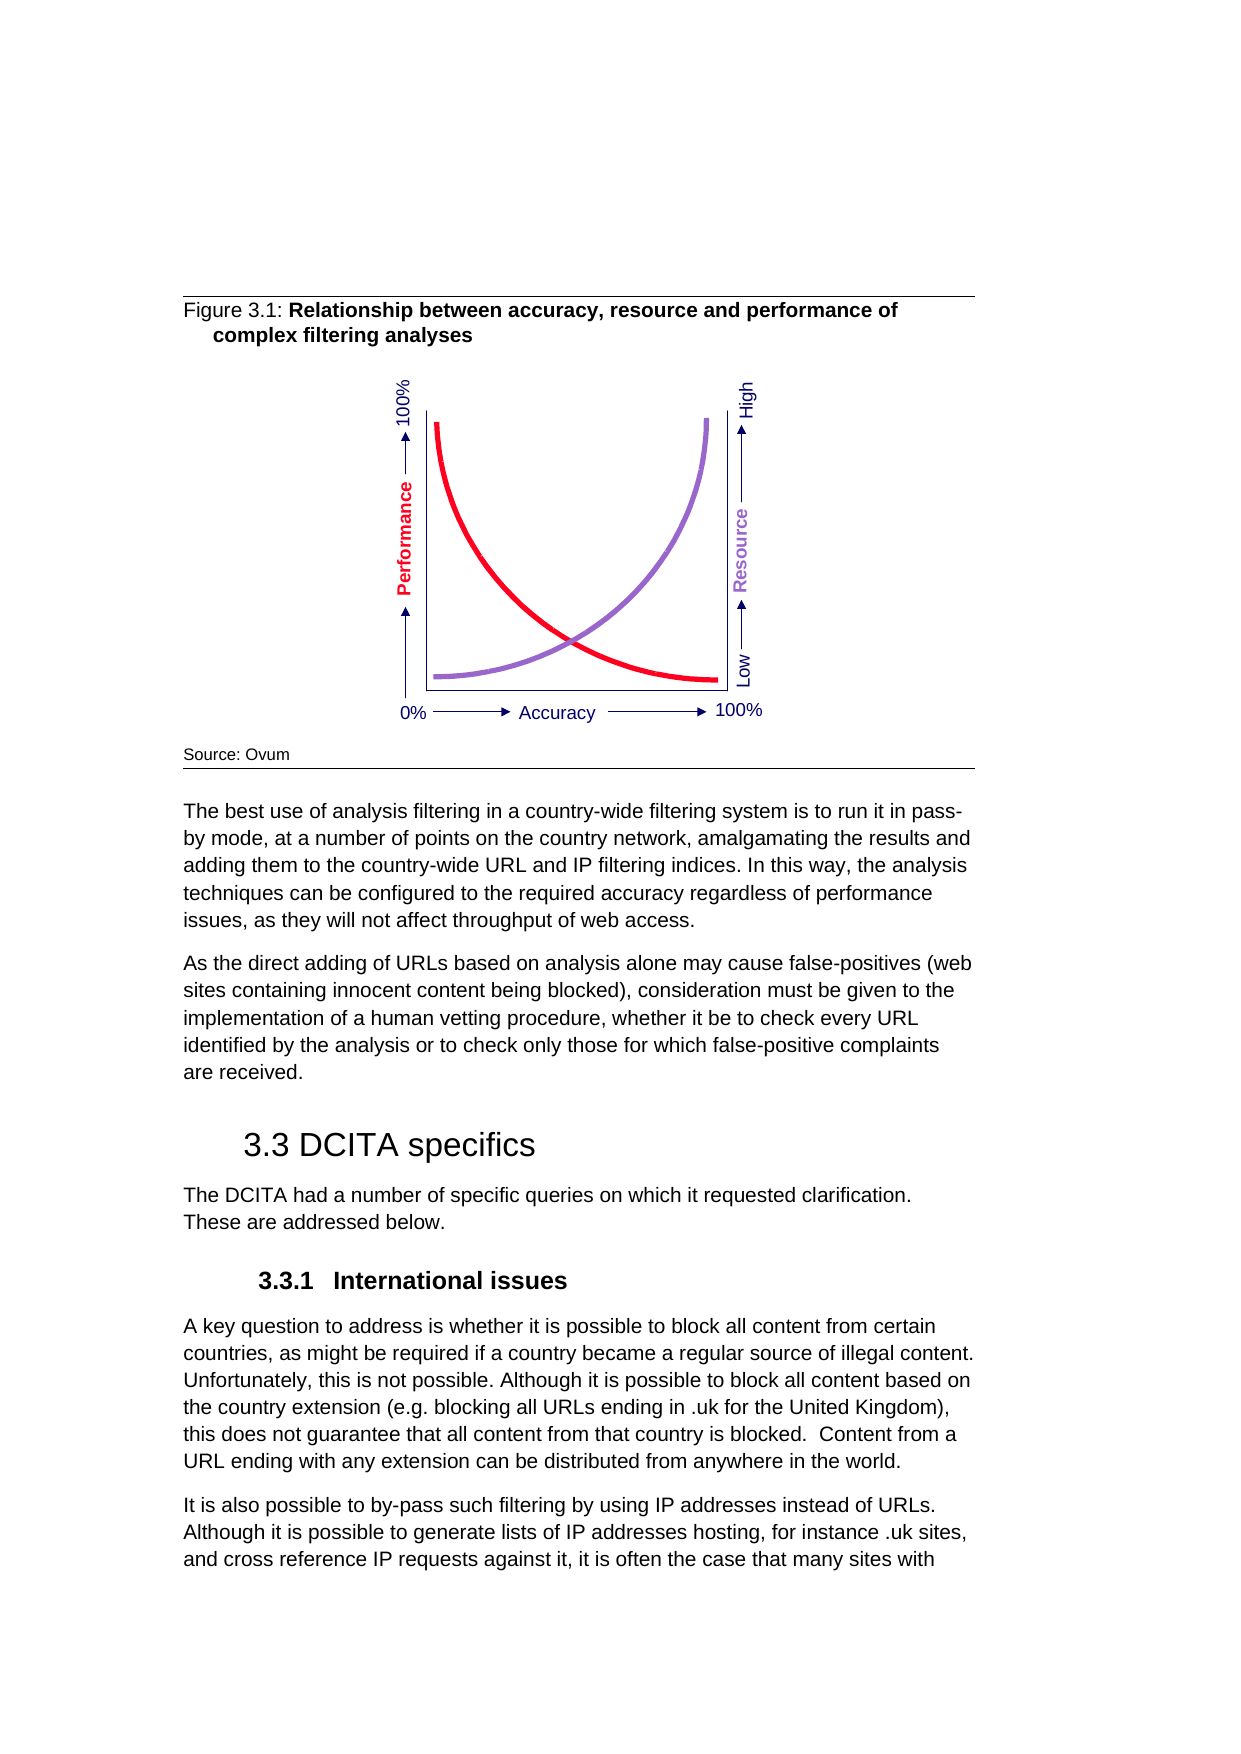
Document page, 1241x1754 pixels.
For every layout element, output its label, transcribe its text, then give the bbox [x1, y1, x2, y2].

text As the direct adding of URLs based on analysis alone may cause false-positives (web sites containing innocent content being blocked), consideration must be given to the implementation of a human vetting procedure, whether it be to check every URL identified by the analysis or to check only those for which false-positive complaints are received. [183, 949, 975, 1084]
text The best use of analysis filtering in a country-wide filtering system is to run it in pass-by mode, at a number of points on the country network, amalgamating the results and adding them to the country-wide URL and IP filtering indices. In this way, the analysis techniques can be configured to the required accuracy regardless of performance issues, as they will not affect throughput of web access. [183, 797, 975, 932]
text Source: Ovum [183, 741, 975, 768]
text It is also possible to by-pass such filtering by using IP addresses instead of URLs. Although it is possible to generate lists of IP addresses hosting, for instance .uk sites, and cross reference IP requests against it, it is often the case that many sites with [183, 1491, 975, 1572]
title Figure 3.1: Relationship between accuracy, resource and performance of complex filtering analyses [183, 297, 975, 348]
subtitle 3.3.1 International issues [183, 1266, 975, 1295]
subtitle 3.3 DCITA specifics [183, 1126, 975, 1164]
text The DCITA had a number of specific queries on which it requested clarification. These are addressed below. [183, 1180, 975, 1234]
text A key question to address is whether it is possible to block all content from certain countries, as might be required if a country became a regular source of illegal content. Unfortunately, this is not possible. Although it is possible to block all content based on the country extension (e.g. blocking all URLs ending in .uk for the United Kingdom), this does not guarantee that all content from that country is blocked. Content from a URL ending with any extension can be distributed from anywhere in the world. [183, 1312, 975, 1474]
